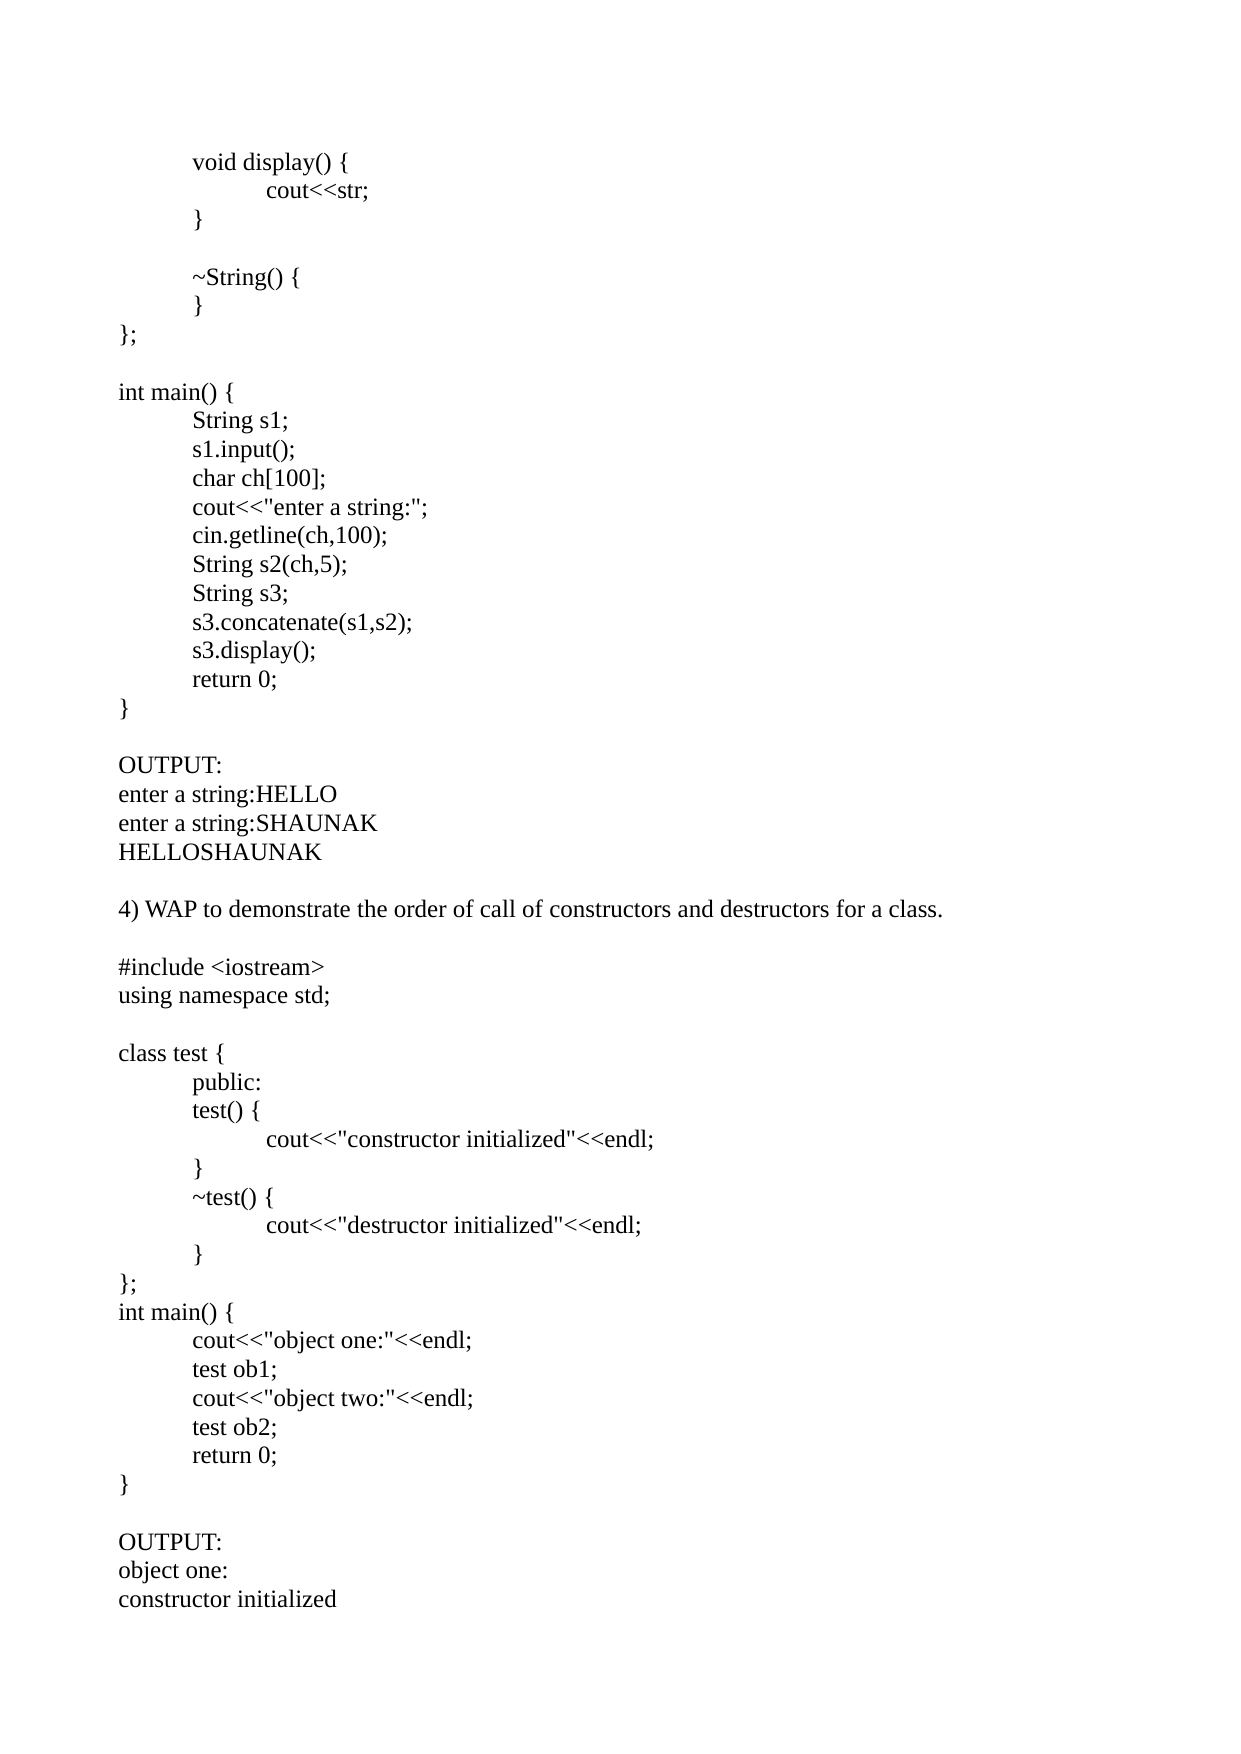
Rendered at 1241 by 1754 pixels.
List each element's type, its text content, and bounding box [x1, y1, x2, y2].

text #include <iostream> [118, 952, 1122, 981]
text int main() { [118, 377, 1122, 406]
text HELLOSHAUNAK [118, 837, 1122, 866]
text s3.concatenate(s1,s2); [118, 607, 1122, 636]
text cout<<"destructor initialized"<<endl; [118, 1211, 1122, 1239]
text void display() { [118, 147, 1122, 176]
text }; [118, 319, 1122, 348]
text } [118, 1239, 1122, 1268]
text enter a string:HELLO [118, 779, 1122, 808]
text char ch[100]; [118, 463, 1122, 492]
text cout<<str; [118, 176, 1122, 204]
text } [118, 1469, 1122, 1498]
text s1.input(); [118, 434, 1122, 463]
text object one: [118, 1556, 1122, 1584]
text int main() { [118, 1297, 1122, 1326]
text using namespace std; [118, 981, 1122, 1009]
text } [118, 204, 1122, 233]
text cin.getline(ch,100); [118, 521, 1122, 549]
text String s2(ch,5); [118, 549, 1122, 578]
text test ob1; [118, 1354, 1122, 1383]
text cout<<"constructor initialized"<<endl; [118, 1124, 1122, 1153]
text String s1; [118, 406, 1122, 434]
text test ob2; [118, 1412, 1122, 1441]
text } [118, 1153, 1122, 1182]
text OUTPUT: [118, 1527, 1122, 1556]
text ~test() { [118, 1182, 1122, 1211]
text OUTPUT: [118, 751, 1122, 779]
text ~String() { [118, 262, 1122, 291]
text }; [118, 1268, 1122, 1297]
text 4) WAP to demonstrate the order of call of constructors and destructors for a class. [118, 894, 1122, 923]
text } [118, 291, 1122, 319]
text String s3; [118, 578, 1122, 607]
text public: [118, 1067, 1122, 1096]
text } [118, 693, 1122, 722]
text s3.display(); [118, 636, 1122, 664]
text constructor initialized [118, 1584, 1122, 1613]
text cout<<"object one:"<<endl; [118, 1326, 1122, 1354]
text return 0; [118, 664, 1122, 693]
text cout<<"enter a string:"; [118, 492, 1122, 521]
text test() { [118, 1096, 1122, 1124]
text return 0; [118, 1441, 1122, 1469]
text enter a string:SHAUNAK [118, 808, 1122, 837]
text cout<<"object two:"<<endl; [118, 1383, 1122, 1412]
text class test { [118, 1038, 1122, 1067]
